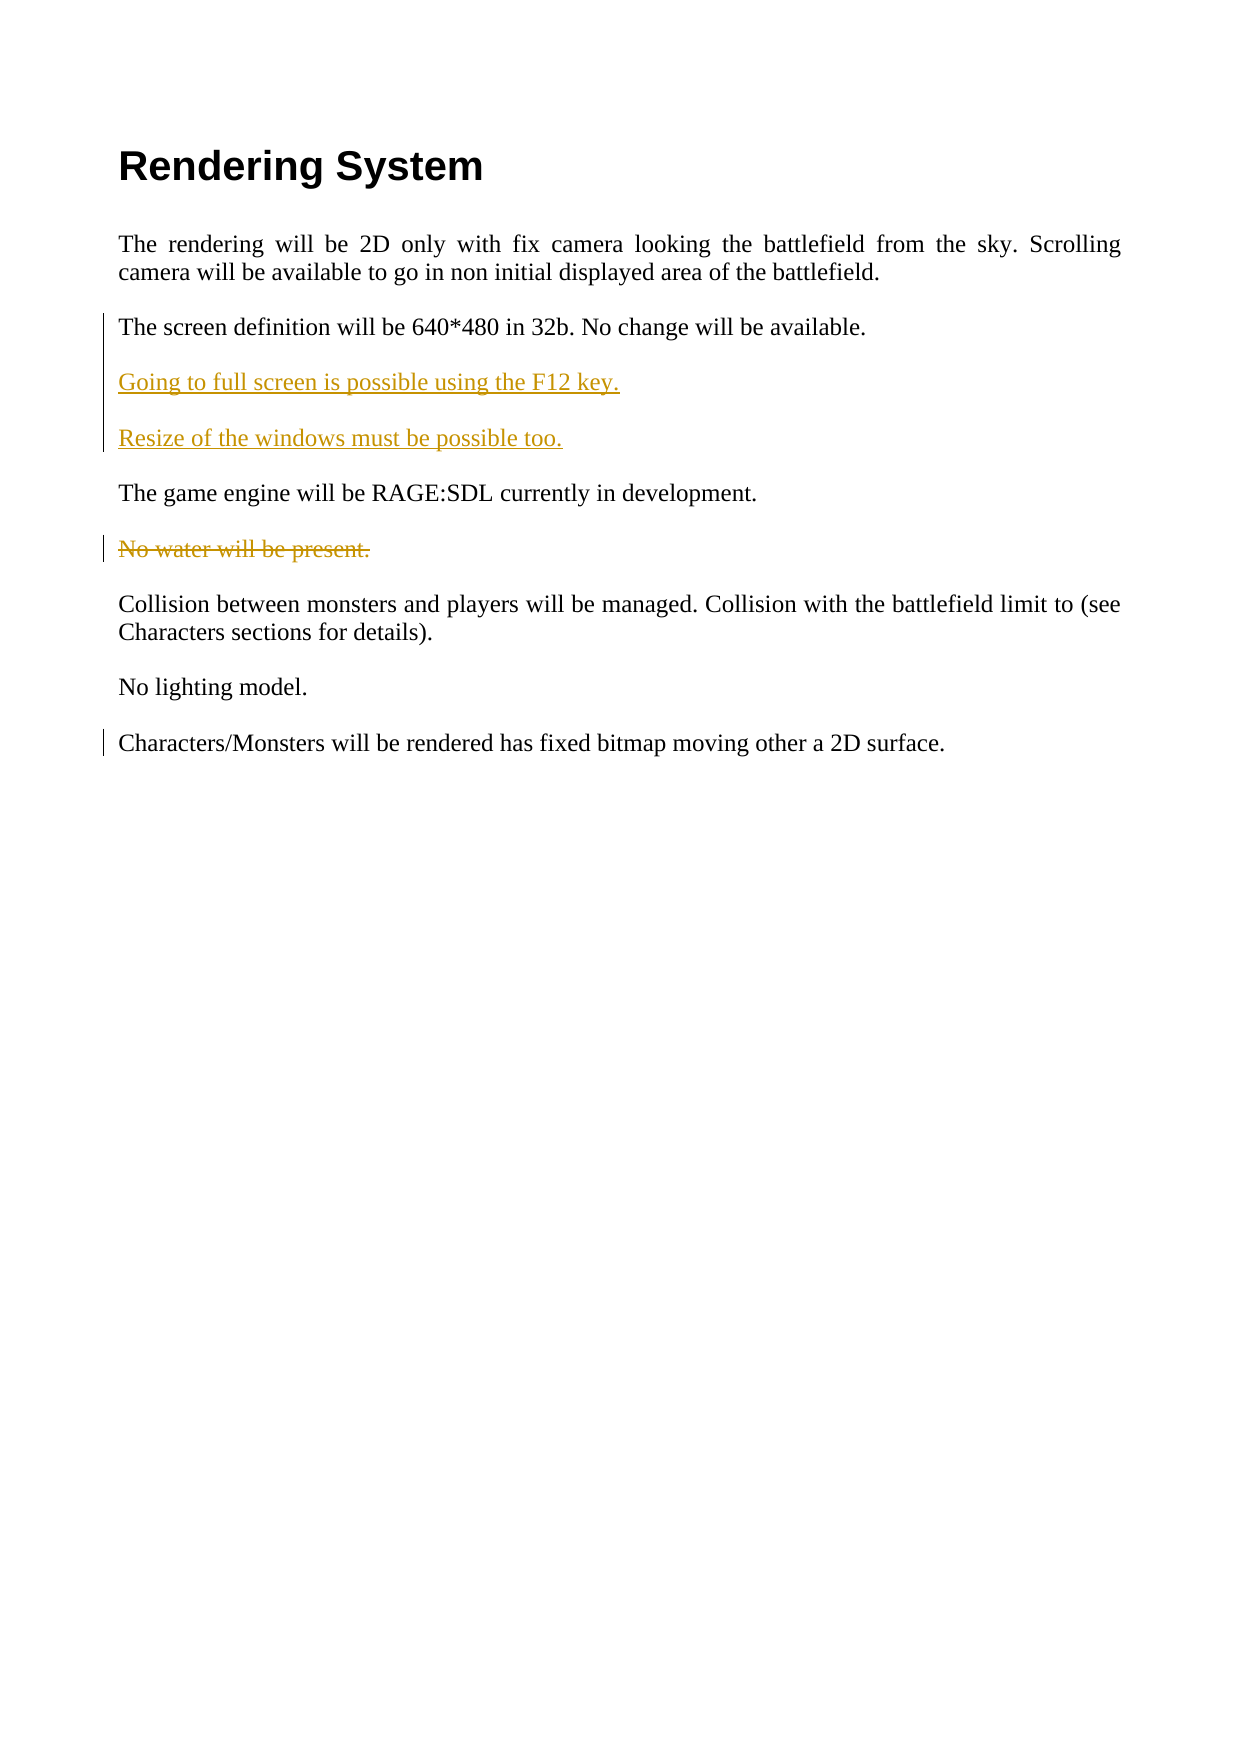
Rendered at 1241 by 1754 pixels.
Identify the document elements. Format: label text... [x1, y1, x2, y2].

text The rendering will be 2D only with fix camera looking the battlefield from the sky. Scrolling camera will be available to go in non initial displayed area of the battlefield. [118, 230, 1122, 285]
subtitle Rendering System [118, 143, 1122, 190]
text Resize of the windows must be possible too. [118, 424, 1122, 452]
text Collision between monsters and players will be managed. Collision with the battlefield limit to (see Characters sections for details). [118, 590, 1122, 646]
text No lighting model. [118, 673, 1122, 701]
text The screen definition will be 640*480 in 32b. No change will be available. [118, 313, 1122, 341]
text Characters/Monsters will be rendered has fixed bitmap moving other a 2D surface. [118, 729, 1122, 756]
text Going to full screen is possible using the F12 key. [118, 368, 1122, 396]
text The game engine will be RAGE:SDL currently in development. [118, 479, 1122, 507]
